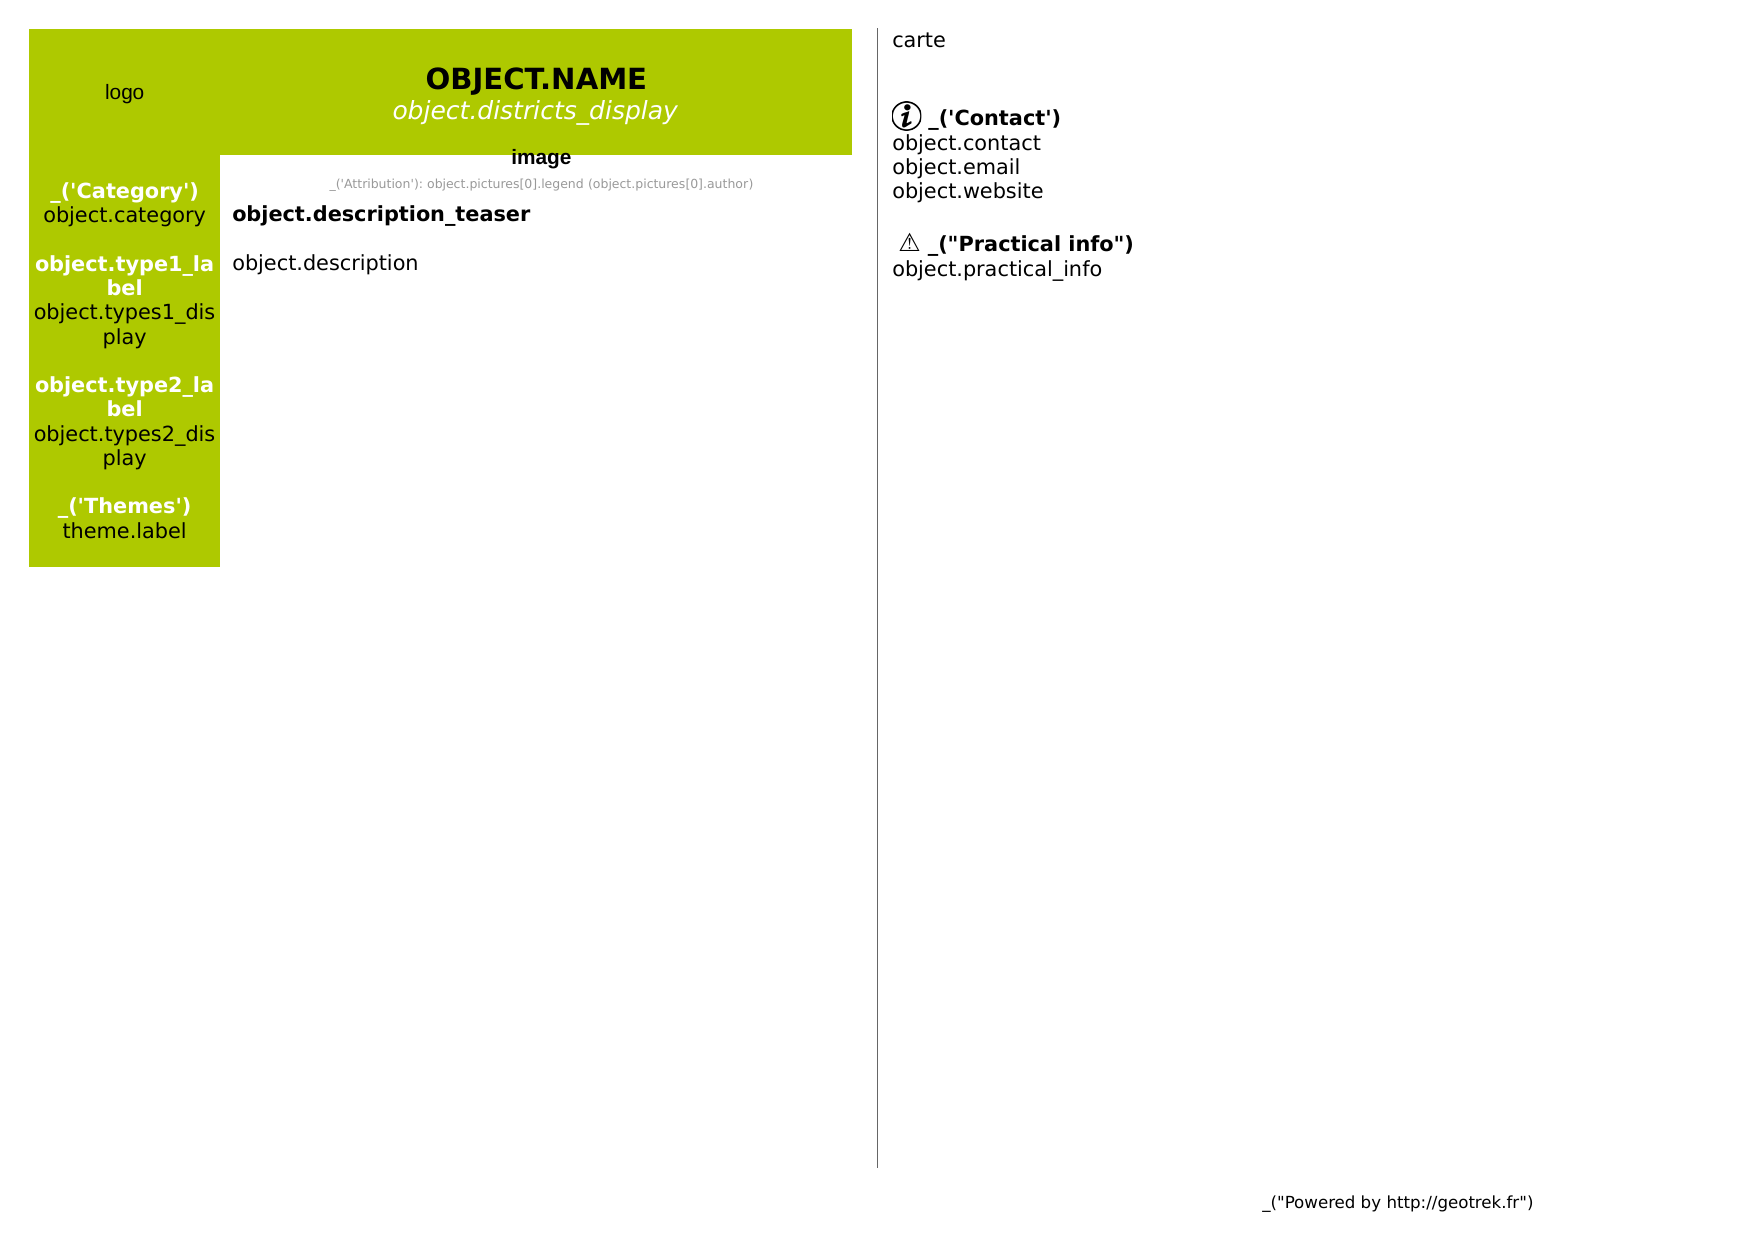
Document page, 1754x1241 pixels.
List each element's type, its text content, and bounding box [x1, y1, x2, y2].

text ⚠ _("Practical info") [892, 228, 1725, 257]
table_cell object.description_teaser object.description [220, 191, 862, 567]
text object.contact [892, 131, 1725, 155]
text object.website [892, 179, 1725, 228]
text object.email [892, 155, 1725, 179]
text _('Contact') [922, 101, 1725, 131]
table_header _("Powered by http://geotrek.fr") [1072, 1193, 1723, 1217]
text object.practical_info [892, 257, 1725, 281]
table_header image [220, 155, 555, 167]
table_header logo [29, 29, 220, 155]
table_header [875, 1193, 1072, 1217]
text carte￹ [892, 28, 1725, 53]
table_header object.name object.districts_display [220, 29, 852, 155]
picture [892, 101, 922, 131]
table_header image [558, 155, 862, 167]
table_cell _('Attribution'): object.pictures[0].legend (object.pictures[0].author) [220, 167, 862, 191]
table_header _('Category') object.category object.type1_label object.types1_display object.type2_label object.types2_display _('Themes') theme.label [29, 155, 220, 567]
